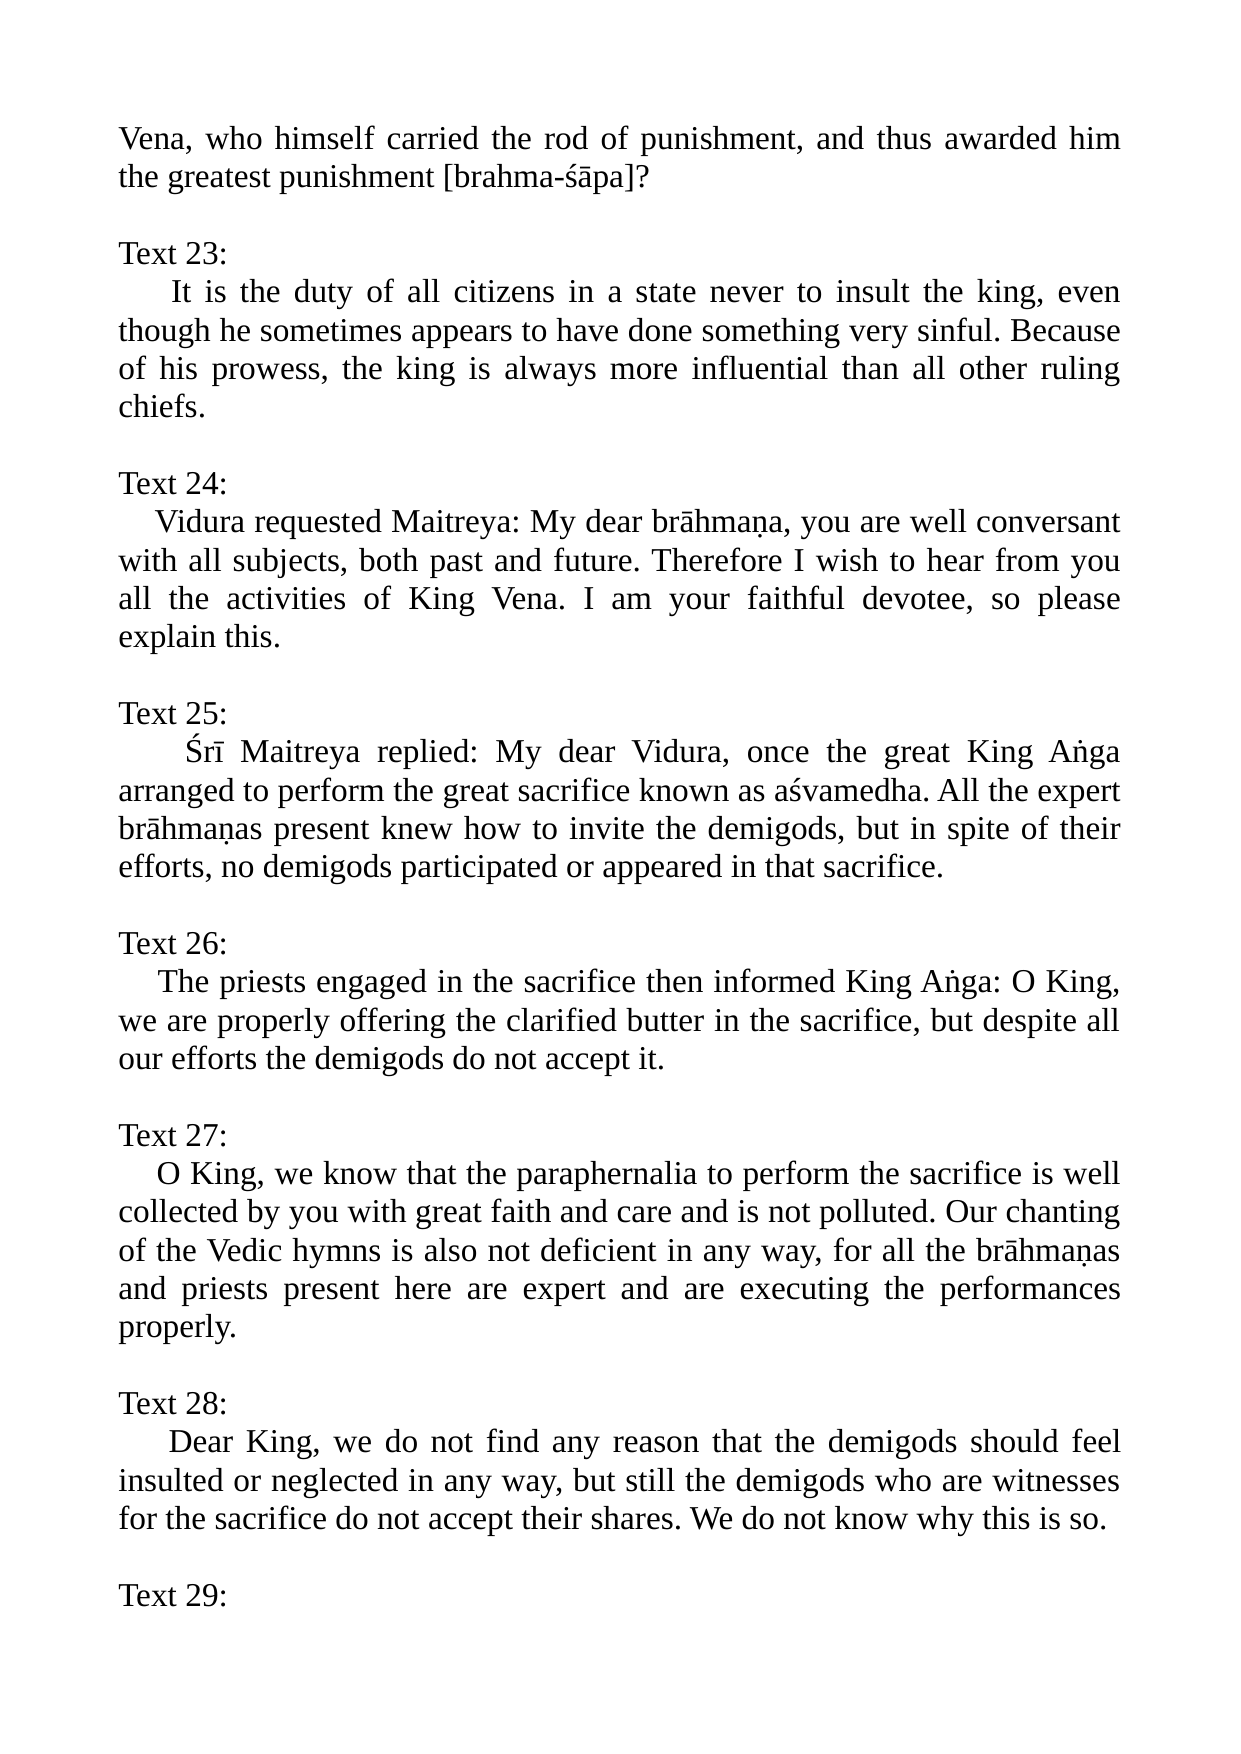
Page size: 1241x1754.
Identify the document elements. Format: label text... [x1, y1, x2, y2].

text Vidura requested Maitreya: My dear brāhmaṇa, you are well conversant with all subjects, both past and future. Therefore I wish to hear from you all the activities of King Vena. I am your faithful devotee, so please explain this. [118, 501, 1122, 655]
text The priests engaged in the sacrifice then informed King Aṅga: O King, we are properly offering the clarified butter in the sacrifice, but despite all our efforts the demigods do not accept it. [118, 961, 1122, 1076]
text Dear King, we do not find any reason that the demigods should feel insulted or neglected in any way, but still the demigods who are witnesses for the sacrifice do not accept their shares. We do not know why this is so. [118, 1421, 1122, 1536]
text Text 26: [118, 923, 1122, 961]
text Text 24: [118, 463, 1122, 501]
text Vena, who himself carried the rod of punishment, and thus awarded him the greatest punishment [brahma-śāpa]? [118, 118, 1122, 195]
text It is the duty of all citizens in a state never to insult the king, even though he sometimes appears to have done something very sinful. Because of his prowess, the king is always more influential than all other ruling chiefs. [118, 271, 1122, 425]
text O King, we know that the paraphernalia to perform the sacrifice is well collected by you with great faith and care and is not polluted. Our chanting of the Vedic hymns is also not deficient in any way, for all the brāhmaṇas and priests present here are expert and are executing the performances properly. [118, 1153, 1122, 1345]
text Text 23: [118, 233, 1122, 271]
text Śrī Maitreya replied: My dear Vidura, once the great King Aṅga arranged to perform the great sacrifice known as aśvamedha. All the expert brāhmaṇas present knew how to invite the demigods, but in spite of their efforts, no demigods participated or appeared in that sacrifice. [118, 731, 1122, 885]
text Text 27: [118, 1115, 1122, 1153]
text Text 29: [118, 1575, 1122, 1613]
text Text 28: [118, 1383, 1122, 1421]
text Text 25: [118, 693, 1122, 731]
